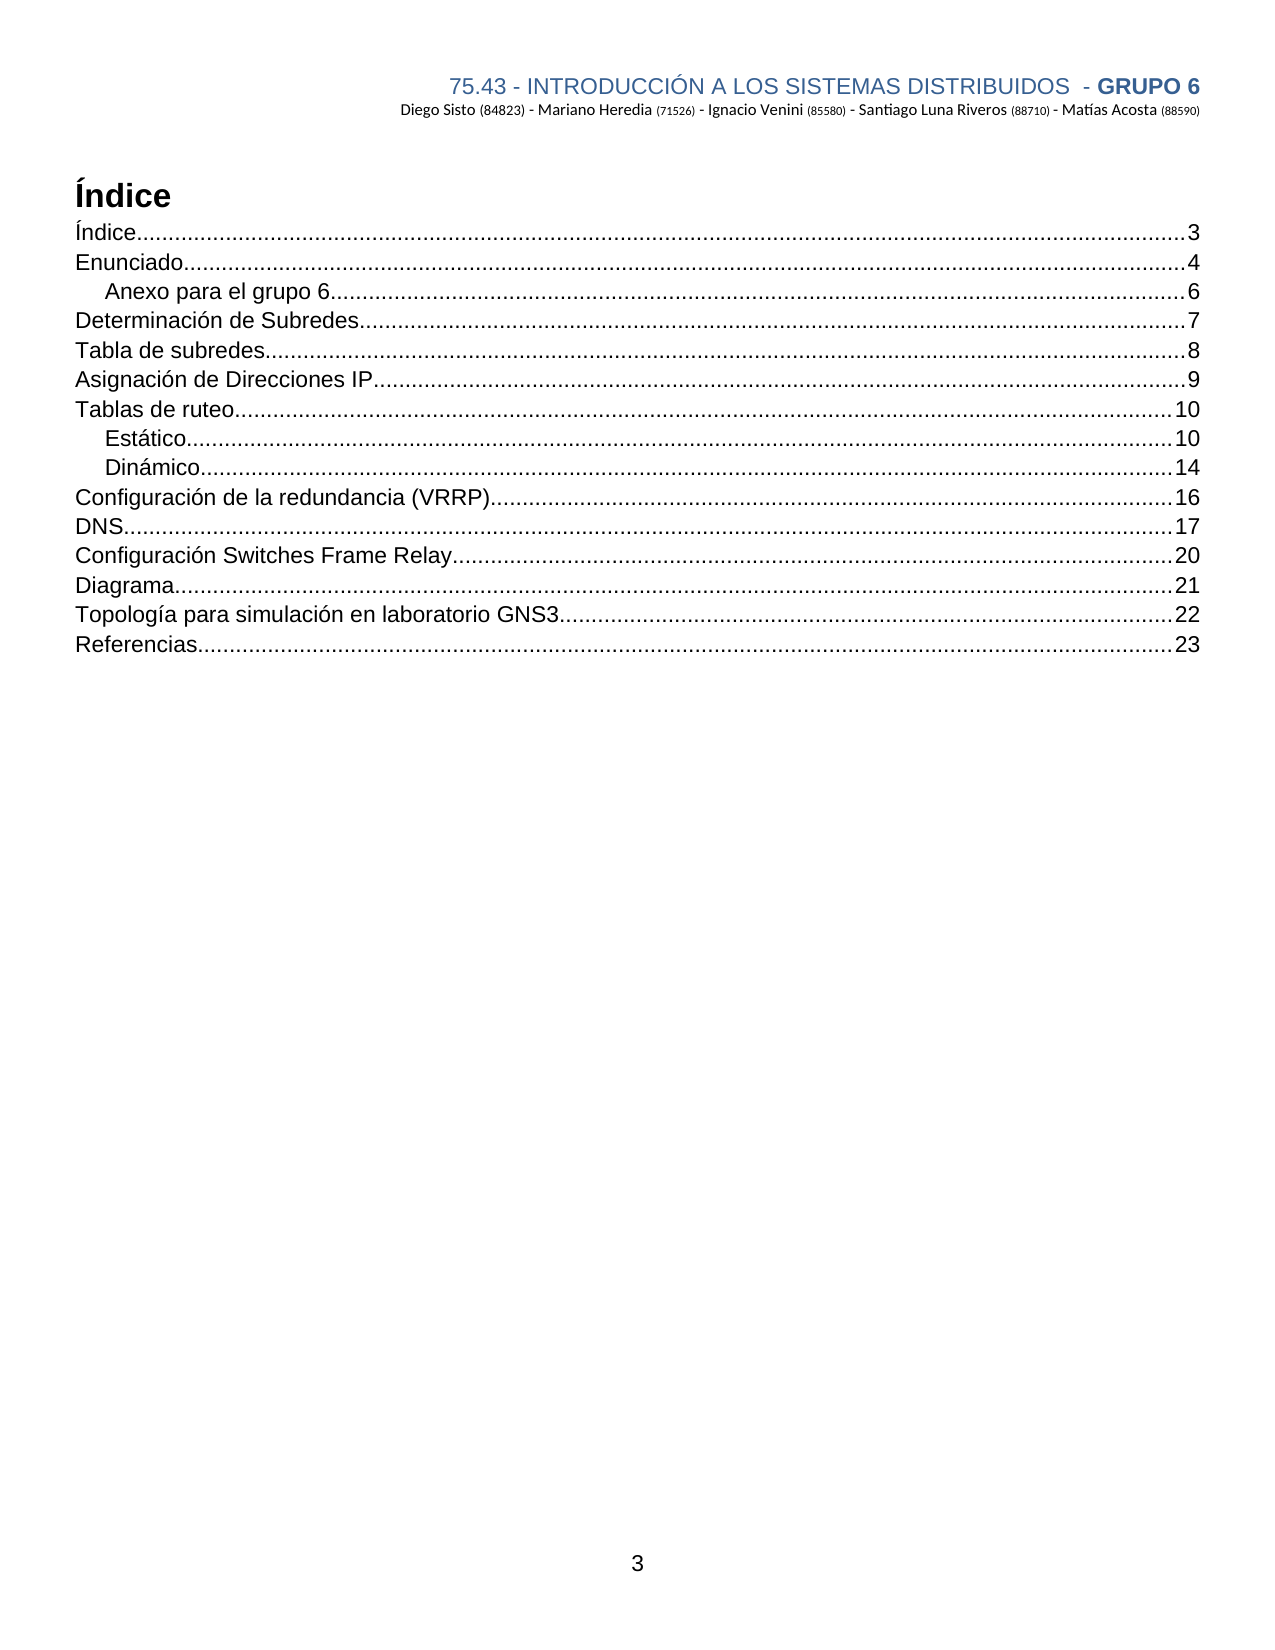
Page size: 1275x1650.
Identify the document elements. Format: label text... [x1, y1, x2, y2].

text Configuración de la redundancia (VRRP) 16 [75, 484, 1200, 510]
text Enunciado 4 [75, 249, 1200, 275]
text Referencias 23 [75, 631, 1200, 657]
text Estático 10 [104, 426, 1200, 451]
text Configuración Switches Frame Relay 20 [75, 543, 1200, 569]
text Anexo para el grupo 6 6 [104, 279, 1200, 304]
text Índice 3 [75, 220, 1200, 246]
text Diagrama 21 [75, 573, 1200, 598]
text DNS 17 [75, 514, 1200, 539]
text Dinámico 14 [104, 455, 1200, 481]
text Asignación de Direcciones IP 9 [75, 367, 1200, 393]
text Tabla de subredes 8 [75, 338, 1200, 363]
text Topología para simulación en laboratorio GNS3 22 [75, 602, 1200, 628]
text Tablas de ruteo 10 [75, 396, 1200, 422]
text Determinación de Subredes 7 [75, 308, 1200, 334]
subtitle Índice [75, 177, 1200, 214]
